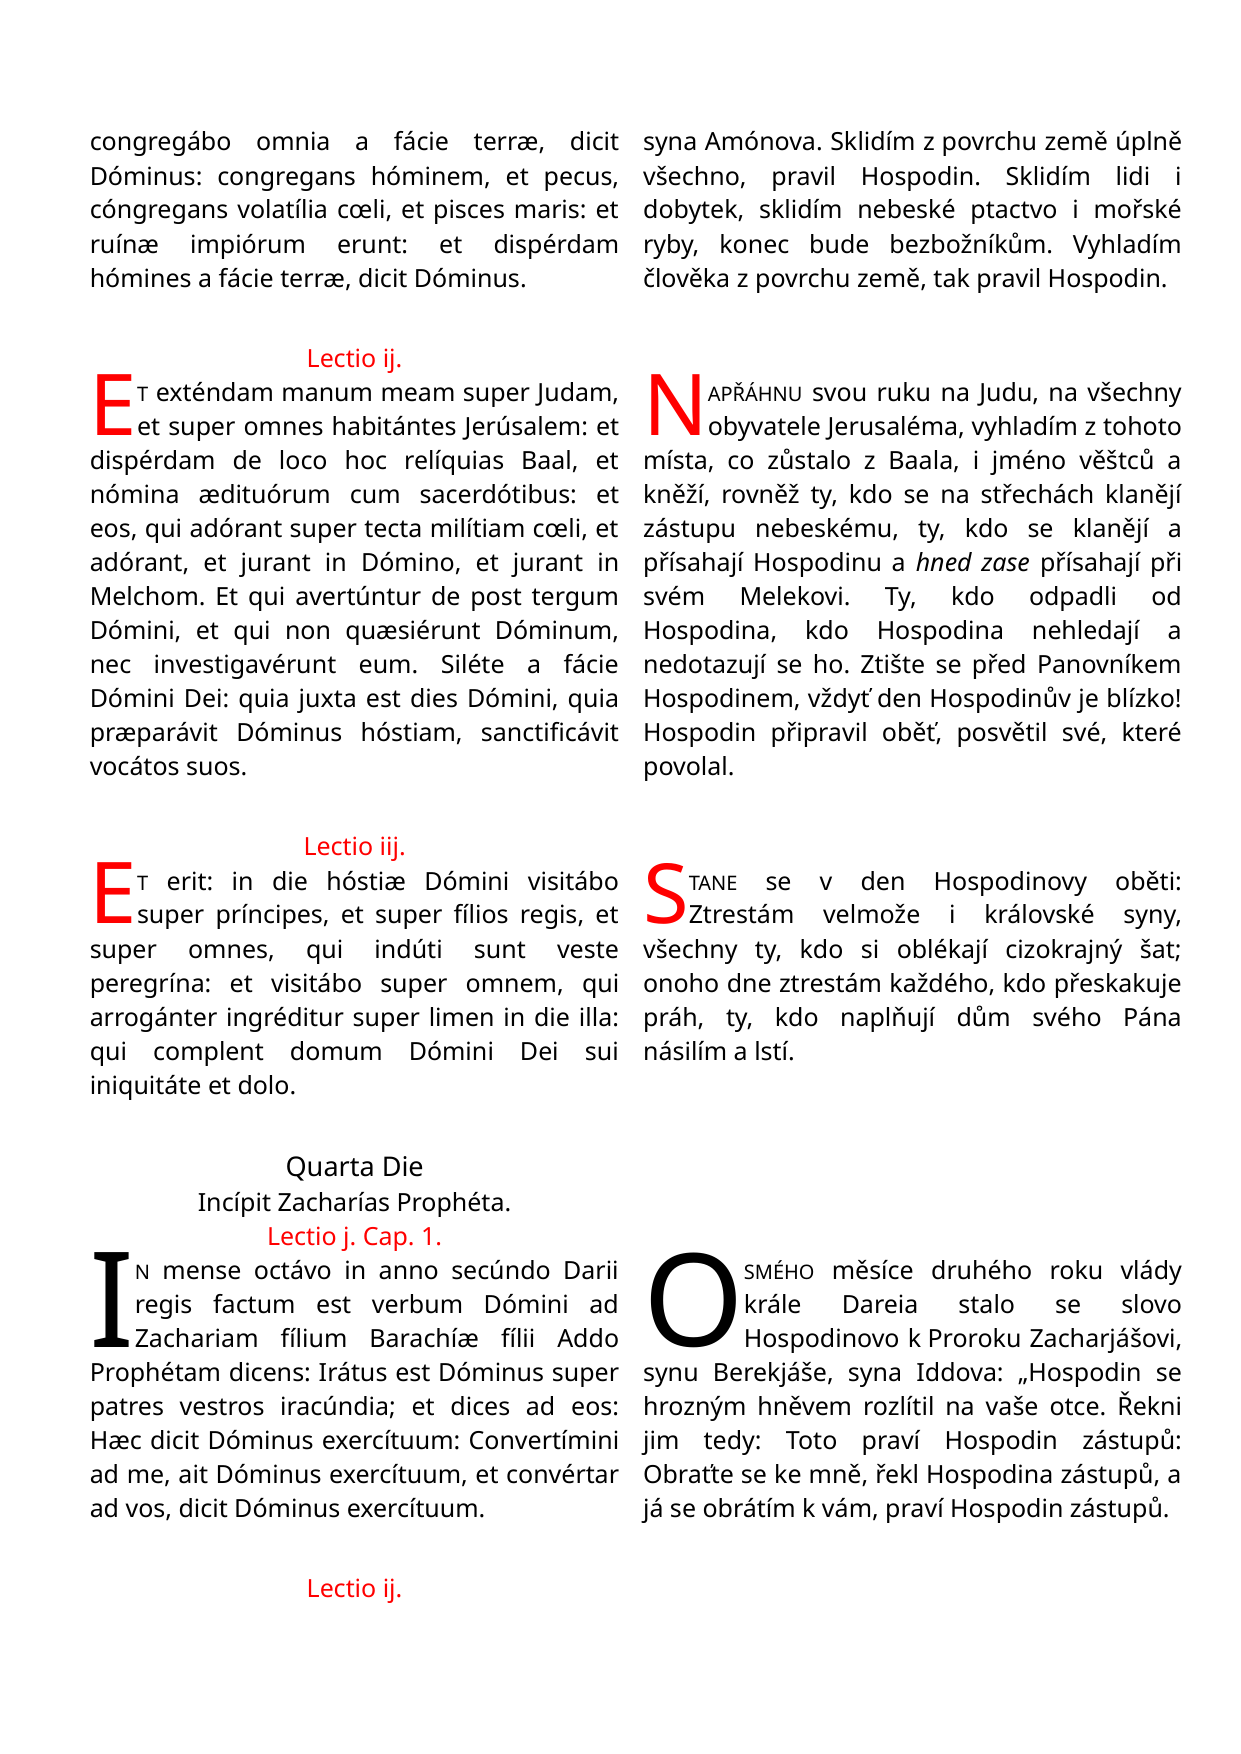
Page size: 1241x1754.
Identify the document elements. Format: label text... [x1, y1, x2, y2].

table_cell [631, 1565, 1194, 1611]
table_cell Lectio iij. Et erit: in die hóstiæ Dómini visitábo super príncipes, et super fílios regis, et super omnes, qui indúti sunt veste peregrína: et visitábo super omnem, qui arrogánter ingréditur super limen in die illa: qui complent domum Dómini Dei sui iniquitáte et dolo. [78, 823, 631, 1142]
table_cell Tertia Die Incipit Sophonías Prophéta. Lectio j. Cap. 1. Verbum Dómini, quod factum est ad Sophoníam fílium Chusi, fílii Godolíæ, fílii Amaríæ, fílii Ezecíæ, in diébus Josíæ fílii Amon regis Judæ. Cóngregans congregábo omnia a fácie terræ, dicit Dóminus: congregans hóminem, et pecus, cóngregans volatília cœli, et pisces maris: et ruínæ impiórum erunt: et dispérdam hómines a fácie terræ, dicit Dóminus. [78, 118, 631, 334]
table_cell Napřáhnu svou ruku na Judu, na všechny obyvatele Jerusaléma, vyhladím z tohoto místa, co zůstalo z Baala, i jméno věštců a kněží, rovněž ty, kdo se na střechách klanějí zástupu nebeskému, ty, kdo se klanějí a přísahají Hospodinu a hned zase přísahají při svém Melekovi. Ty, kdo odpadli od Hospodina, kdo Hospodina nehledají a nedotazují se ho. Ztište se před Panovníkem Hospodinem, vždyť den Hospodinův je blízko! Hospodin připravil oběť, posvětil své, které povolal. [631, 334, 1194, 823]
table_cell Osmého měsíce druhého roku vlády krále Dareia stalo se slovo Hospodinovo k Proroku Zacharjášovi, synu Berekjáše, syna Iddova: „Hospodin se hrozným hněvem rozlítil na vaše otce. Řekni jim tedy: Toto praví Hospodin zástupů: Obraťte se ke mně, řekl Hospodina zástupů, a já se obrátím k vám, praví Hospodin zástupů. [631, 1142, 1194, 1565]
table_cell Stane se v den Hospodinovy oběti: Ztrestám velmože i královské syny, všechny ty, kdo si oblékají cizokrajný šat; onoho dne ztrestám každého, kdo přeskakuje práh, ty, kdo naplňují dům svého Pána násilím a lstí. [631, 823, 1194, 1142]
table_cell Slovo Hospodinovo, které se stalo k Sofonjášovi, synu Kúšiho, syna Gedaljáše, syna Amarjáše, syna Chizkijášova, za dnů judského krále Jóšijáše, syna Amónova. Sklidím z povrchu země úplně všechno, pravil Hospodin. Sklidím lidi i dobytek, sklidím nebeské ptactvo i mořské ryby, konec bude bezbožníkům. Vyhladím člověka z povrchu země, tak pravil Hospodin. [631, 118, 1194, 334]
table_cell Lectio ij. [78, 1565, 631, 1611]
table_cell Lectio ij. Et exténdam manum meam super Judam, et super omnes habitántes Jerúsalem: et dispérdam de loco hoc relíquias Baal, et nómina ædituórum cum sacerdótibus: et eos, qui adórant super tecta milítiam cœli, et adórant, et jurant in Dómino, et jurant in Melchom. Et qui avertúntur de post tergum Dómini, et qui non quæsiérunt Dóminum, nec investigavérunt eum. Siléte a fácie Dómini Dei: quia juxta est dies Dómini, quia præparávit Dóminus hóstiam, sanctificávit vocátos suos. [78, 334, 631, 823]
table_cell Quarta Die Incípit Zacharías Prophéta. Lectio j. Cap. 1. In mense octávo in anno secúndo Darii regis factum est verbum Dómini ad Zachariam fílium Barachíæ fílii Addo Prophétam dicens: Irátus est Dóminus super patres vestros iracúndia; et dices ad eos: Hæc dicit Dóminus exercítuum: Convertímini ad me, ait Dóminus exercítuum, et convértar ad vos, dicit Dóminus exercítuum. [78, 1142, 631, 1565]
